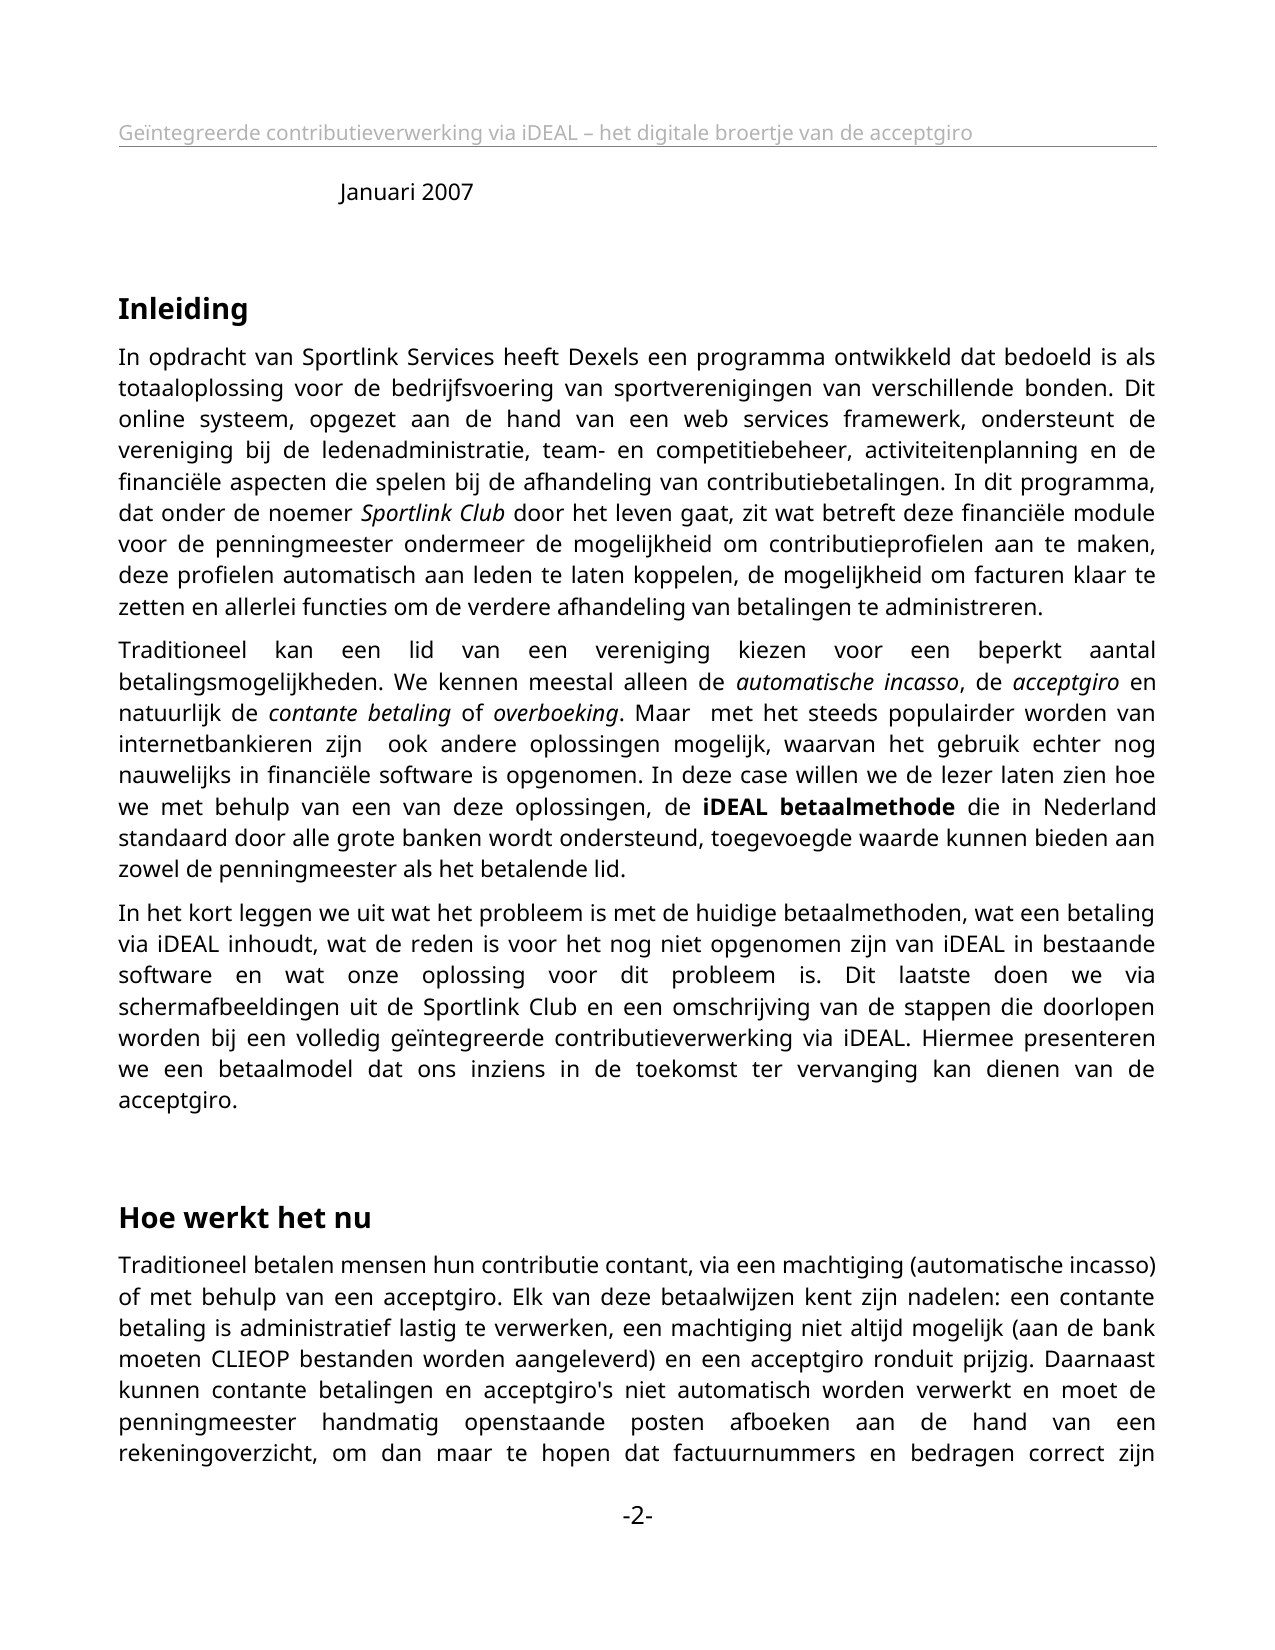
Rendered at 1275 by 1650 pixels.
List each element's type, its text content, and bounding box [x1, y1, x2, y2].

subtitle Inleiding [118, 288, 1157, 328]
text Traditioneel betalen mensen hun contributie contant, via een machtiging (automatische incasso) of met behulp van een acceptgiro. Elk van deze betaalwijzen kent zijn nadelen: een contante betaling is administratief lastig te verwerken, een machtiging niet altijd mogelijk (aan de bank moeten CLIEOP bestanden worden aangeleverd) en een acceptgiro ronduit prijzig. Daarnaast kunnen contante betalingen en acceptgiro's niet automatisch worden verwerkt en moet de penningmeester handmatig openstaande posten afboeken aan de hand van een rekeningoverzicht, om dan maar te hopen dat factuurnummers en bedragen correct zijn [118, 1249, 1157, 1468]
text In het kort leggen we uit wat het probleem is met de huidige betaalmethoden, wat een betaling via iDEAL inhoudt, wat de reden is voor het nog niet opgenomen zijn van iDEAL in bestaande software en wat onze oplossing voor dit probleem is. Dit laatste doen we via schermafbeeldingen uit de Sportlink Club en een omschrijving van de stappen die doorlopen worden bij een volledig geïntegreerde contributieverwerking via iDEAL. Hiermee presenteren we een betaalmodel dat ons inziens in de toekomst ter vervanging kan dienen van de acceptgiro. [118, 897, 1157, 1116]
text In opdracht van Sportlink Services heeft Dexels een programma ontwikkeld dat bedoeld is als totaaloplossing voor de bedrijfsvoering van sportverenigingen van verschillende bonden. Dit online systeem, opgezet aan de hand van een web services framewerk, ondersteunt de vereniging bij de ledenadministratie, team- en competitiebeheer, activiteitenplanning en de financiële aspecten die spelen bij de afhandeling van contributiebetalingen. In dit programma, dat onder de noemer Sportlink Club door het leven gaat, zit wat betreft deze financiële module voor de penningmeester ondermeer de mogelijkheid om contributieprofielen aan te maken, deze profielen automatisch aan leden te laten koppelen, de mogelijkheid om facturen klaar te zetten en allerlei functies om de verdere afhandeling van betalingen te administreren. [118, 341, 1157, 622]
subtitle Hoe werkt het nu [118, 1197, 1157, 1237]
text Traditioneel kan een lid van een vereniging kiezen voor een beperkt aantal betalingsmogelijkheden. We kennen meestal alleen de automatische incasso, de acceptgiro en natuurlijk de contante betaling of overboeking. Maar met het steeds populairder worden van internetbankieren zijn ook andere oplossingen mogelijk, waarvan het gebruik echter nog nauwelijks in financiële software is opgenomen. In deze case willen we de lezer laten zien hoe we met behulp van een van deze oplossingen, de iDEAL betaalmethode die in Nederland standaard door alle grote banken wordt ondersteund, toegevoegde waarde kunnen bieden aan zowel de penningmeester als het betalende lid. [118, 634, 1157, 884]
text Januari 2007 [118, 176, 1157, 207]
